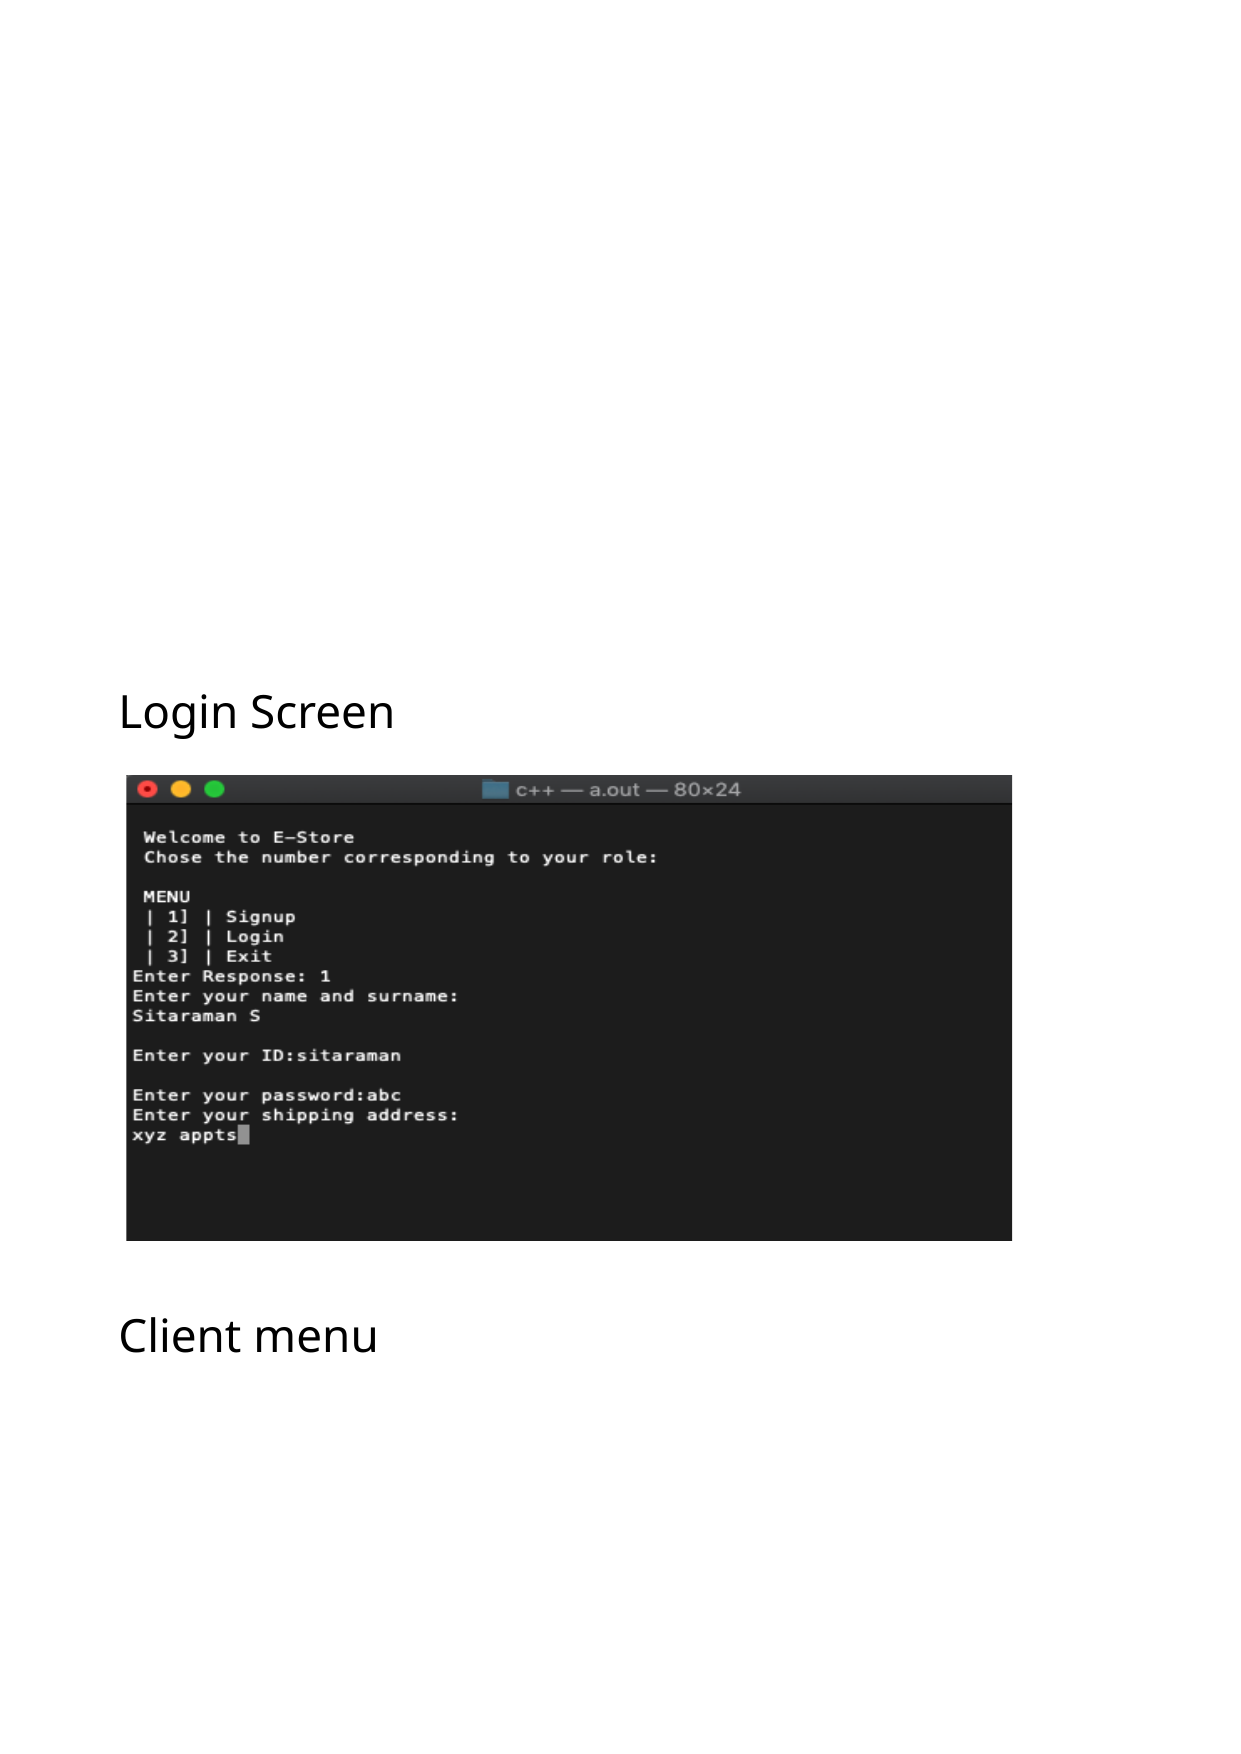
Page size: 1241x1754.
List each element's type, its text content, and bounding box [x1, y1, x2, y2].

text Login Screen [118, 680, 1122, 742]
text Client menu [118, 1303, 1122, 1365]
picture [126, 775, 1013, 1241]
